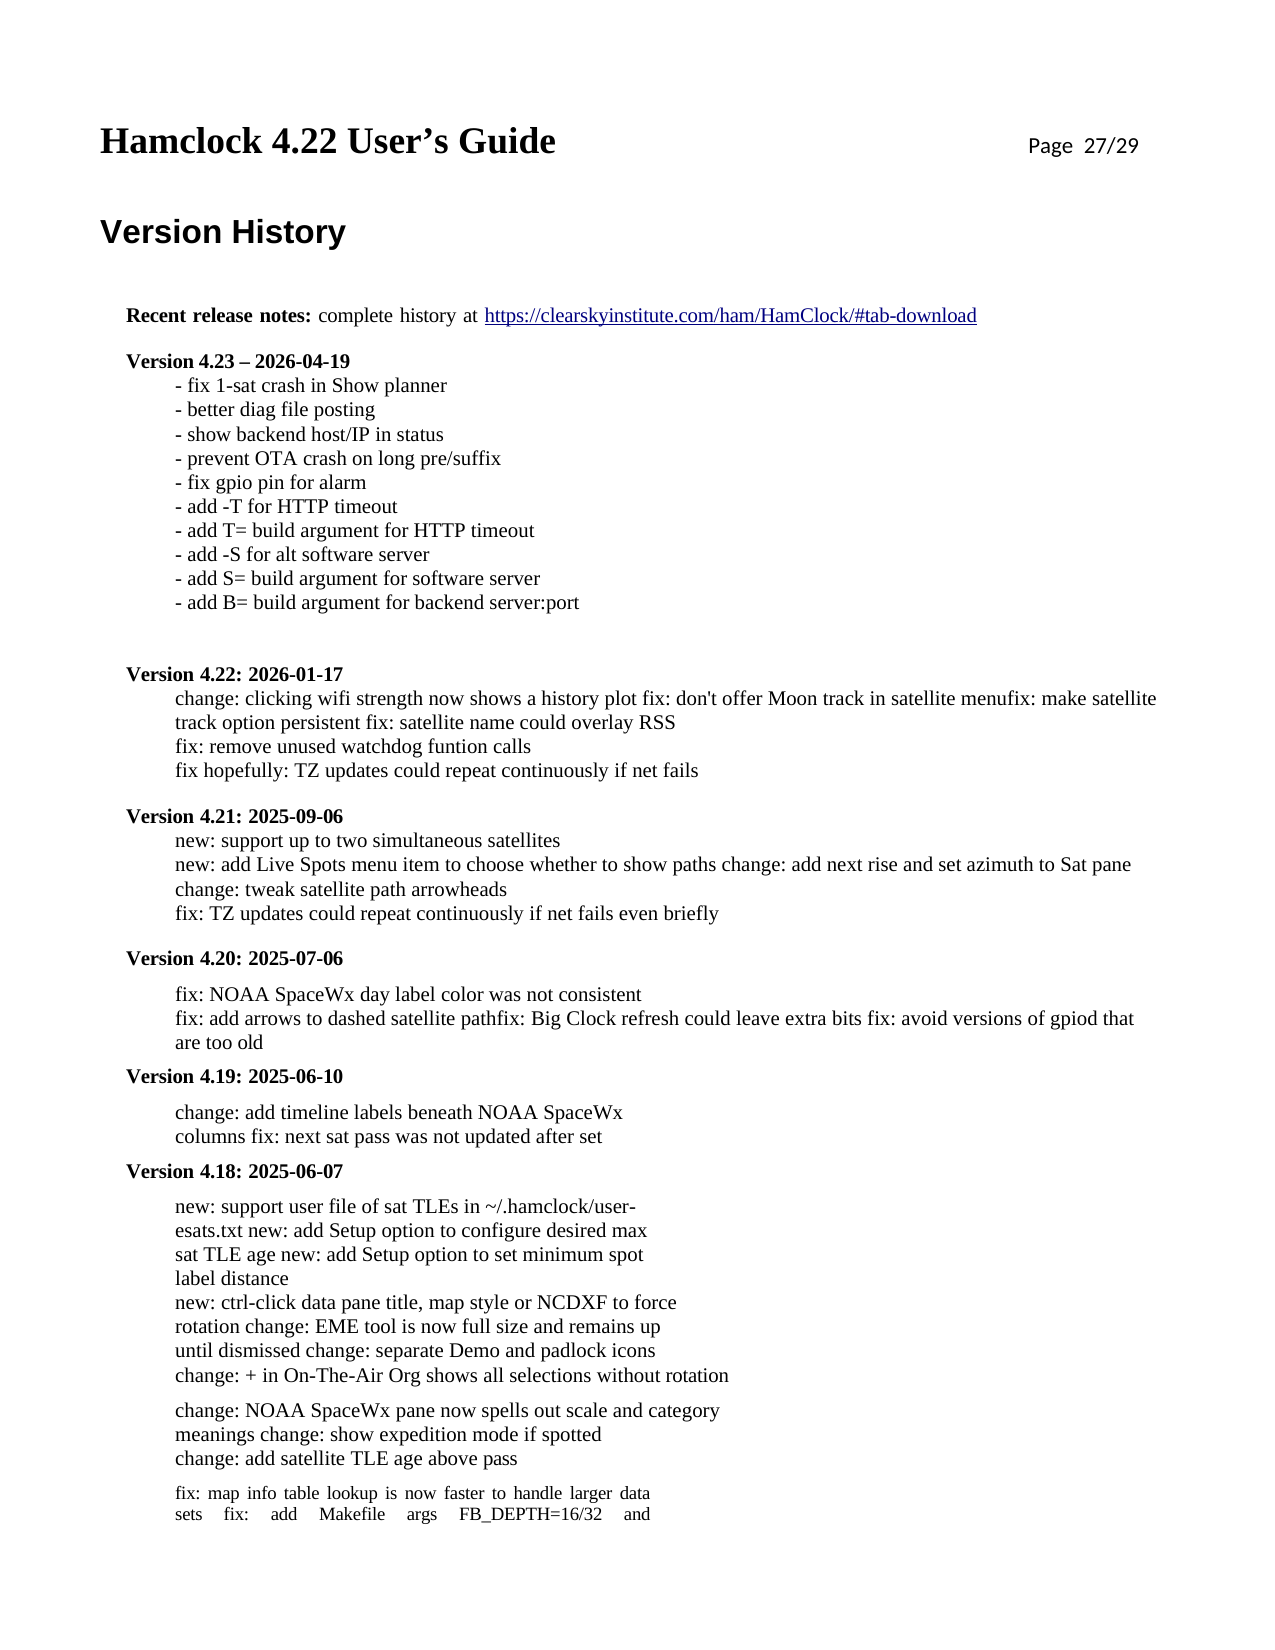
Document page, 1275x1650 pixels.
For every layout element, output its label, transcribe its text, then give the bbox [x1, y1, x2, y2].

text - add S= build argument for software server [175, 566, 1157, 590]
text fix: TZ updates could repeat continuously if net fails even briefly [175, 901, 1157, 924]
text fix hopefully: TZ updates could repeat continuously if net fails [175, 758, 1157, 782]
text fix: remove unused watchdog funtion calls [175, 734, 1157, 758]
text change: + in On-The-Air Org shows all selections without rotation [175, 1363, 1157, 1387]
text change: add timeline labels beneath NOAA SpaceWx columns fix: next sat pass was not updated after set [175, 1100, 660, 1148]
text new: add Live Spots menu item to choose whether to show paths change: add next rise and set azimuth to Sat pane [175, 852, 1157, 876]
text - show backend host/IP in status [175, 421, 1157, 446]
subtitle Version 4.19: 2025-06-10 [126, 1064, 1157, 1088]
subtitle Version 4.22: 2026-01-17 [126, 614, 1157, 686]
text change: clicking wifi strength now shows a history plot fix: don't offer Moon track in satellite menufix: make satellite track option persistent fix: satellite name could overlay RSS [175, 686, 1157, 734]
text - better diag file posting [175, 397, 1157, 421]
subtitle Version 4.20: 2025-07-06 [126, 946, 1157, 970]
text Recent release notes: complete history at https://clearskyinstitute.com/ham/HamClock/#tab-download [126, 303, 1157, 327]
text - fix gpio pin for alarm [175, 469, 1157, 494]
text - fix 1-sat crash in Show planner [175, 373, 1157, 397]
text change: tweak satellite path arrowheads [175, 876, 1157, 901]
subtitle Version 4.23 – 2026-04-19 [126, 349, 1157, 373]
text - add B= build argument for backend server:port [175, 590, 1157, 614]
text fix: map info table lookup is now faster to handle larger data sets fix: add Makefile args FB_DEPTH=16/32 and [175, 1482, 651, 1525]
text - prevent OTA crash on long pre/suffix [175, 446, 1157, 469]
subtitle Version History [100, 212, 1157, 251]
text - add -T for HTTP timeout [175, 494, 1157, 518]
text new: support user file of sat TLEs in ~/.hamclock/user-esats.txt new: add Setup option to configure desired max sat TLE age new: add Setup option to set minimum spot label distance [175, 1194, 660, 1290]
text - add T= build argument for HTTP timeout [175, 518, 1157, 542]
text - add -S for alt software server [175, 542, 1157, 566]
text new: support up to two simultaneous satellites [175, 828, 1157, 852]
text new: ctrl-click data pane title, map style or NCDXF to force rotation change: EME tool is now full size and remains up until dismissed change: separate Demo and padlock icons [175, 1290, 688, 1362]
subtitle Version 4.18: 2025-06-07 [126, 1158, 1157, 1183]
subtitle Version 4.21: 2025-09-06 [126, 804, 1157, 828]
text fix: NOAA SpaceWx day label color was not consistent fix: add arrows to dashed satellite pathfix: Big Clock refresh could leave extra bits fix: avoid versions of gpiod that are too old [175, 982, 1157, 1054]
text change: NOAA SpaceWx pane now spells out scale and category meanings change: show expedition mode if spotted [175, 1398, 791, 1446]
text change: add satellite TLE age above pass [175, 1446, 1157, 1470]
